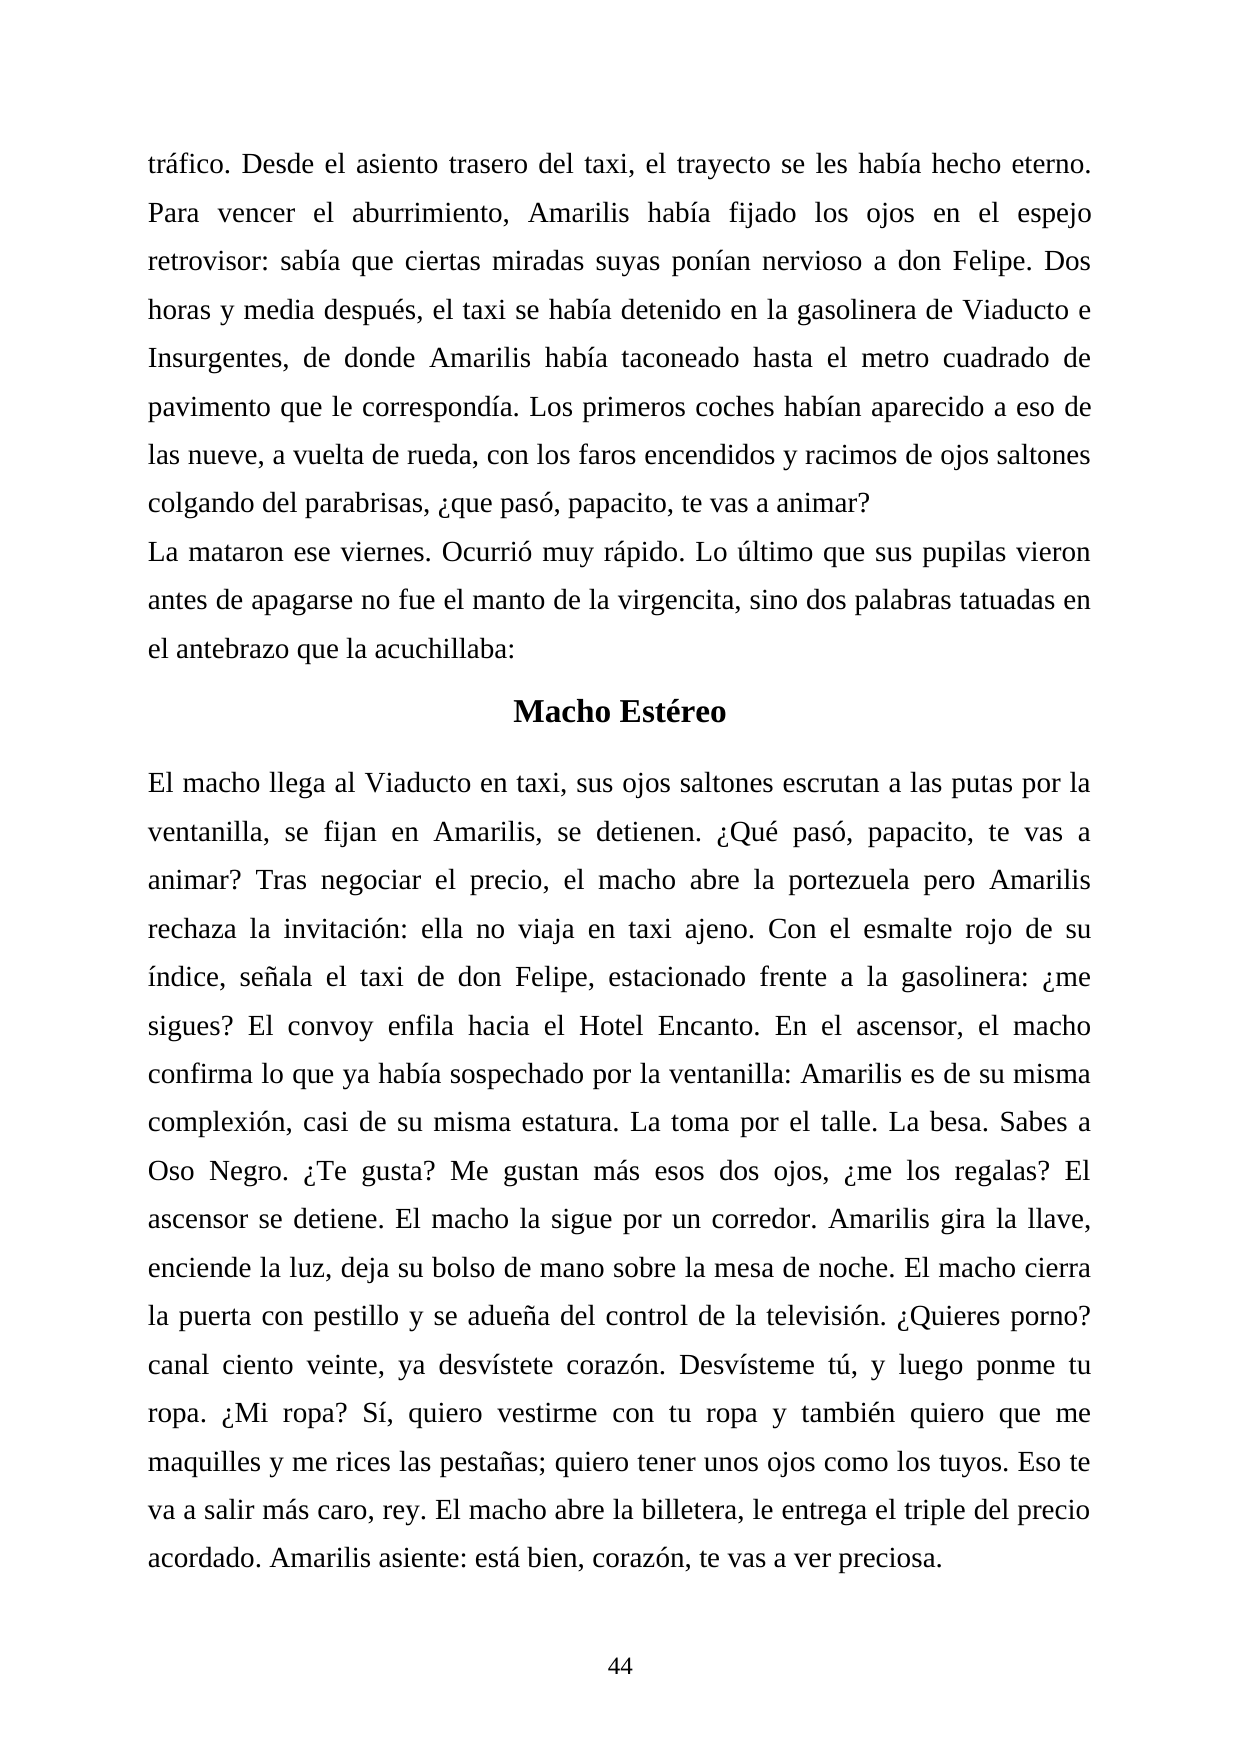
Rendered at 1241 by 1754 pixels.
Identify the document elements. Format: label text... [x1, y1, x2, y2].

text tráfico. Desde el asiento trasero del taxi, el trayecto se les había hecho eterno. Para vencer el aburrimiento, Amarilis había fijado los ojos en el espejo retrovisor: sabía que ciertas miradas suyas ponían nervioso a don Felipe. Dos horas y media después, el taxi se había detenido en la gasolinera de Viaducto e Insurgentes, de donde Amarilis había taconeado hasta el metro cuadrado de pavimento que le correspondía. Los primeros coches habían aparecido a eso de las nueve, a vuelta de rueda, con los faros encendidos y racimos de ojos saltones colgando del parabrisas, ¿que pasó, papacito, te vas a animar? [148, 148, 1092, 519]
text El macho llega al Viaducto en taxi, sus ojos saltones escrutan a las putas por la ventanilla, se fijan en Amarilis, se detienen. ¿Qué pasó, papacito, te vas a animar? Tras negociar el precio, el macho abre la portezuela pero Amarilis rechaza la invitación: ella no viaja en taxi ajeno. Con el esmalte rojo de su índice, señala el taxi de don Felipe, estacionado frente a la gasolinera: ¿me sigues? El convoy enfila hacia el Hotel Encanto. En el ascensor, el macho confirma lo que ya había sospechado por la ventanilla: Amarilis es de su misma complexión, casi de su misma estatura. La toma por el talle. La besa. Sabes a Oso Negro. ¿Te gusta? Me gustan más esos dos ojos, ¿me los regalas? El ascensor se detiene. El macho la sigue por un corredor. Amarilis gira la llave, enciende la luz, deja su bolso de mano sobre la mesa de noche. El macho cierra la puerta con pestillo y se adueña del control de la televisión. ¿Quieres porno? canal ciento veinte, ya desvístete corazón. Desvísteme tú, y luego ponme tu ropa. ¿Mi ropa? Sí, quiero vestirme con tu ropa y también quiero que me maquilles y me rices las pestañas; quiero tener unos ojos como los tuyos. Eso te va a salir más caro, rey. El macho abre la billetera, le entrega el triple del precio acordado. Amarilis asiente: está bien, corazón, te vas a ver preciosa. [148, 767, 1092, 1574]
text La mataron ese viernes. Ocurrió muy rápido. Lo último que sus pupilas vieron antes de apagarse no fue el manto de la virgencita, sino dos palabras tatuadas en el antebrazo que la acuchillaba: [148, 535, 1092, 664]
text Macho Estéreo [148, 693, 1092, 730]
